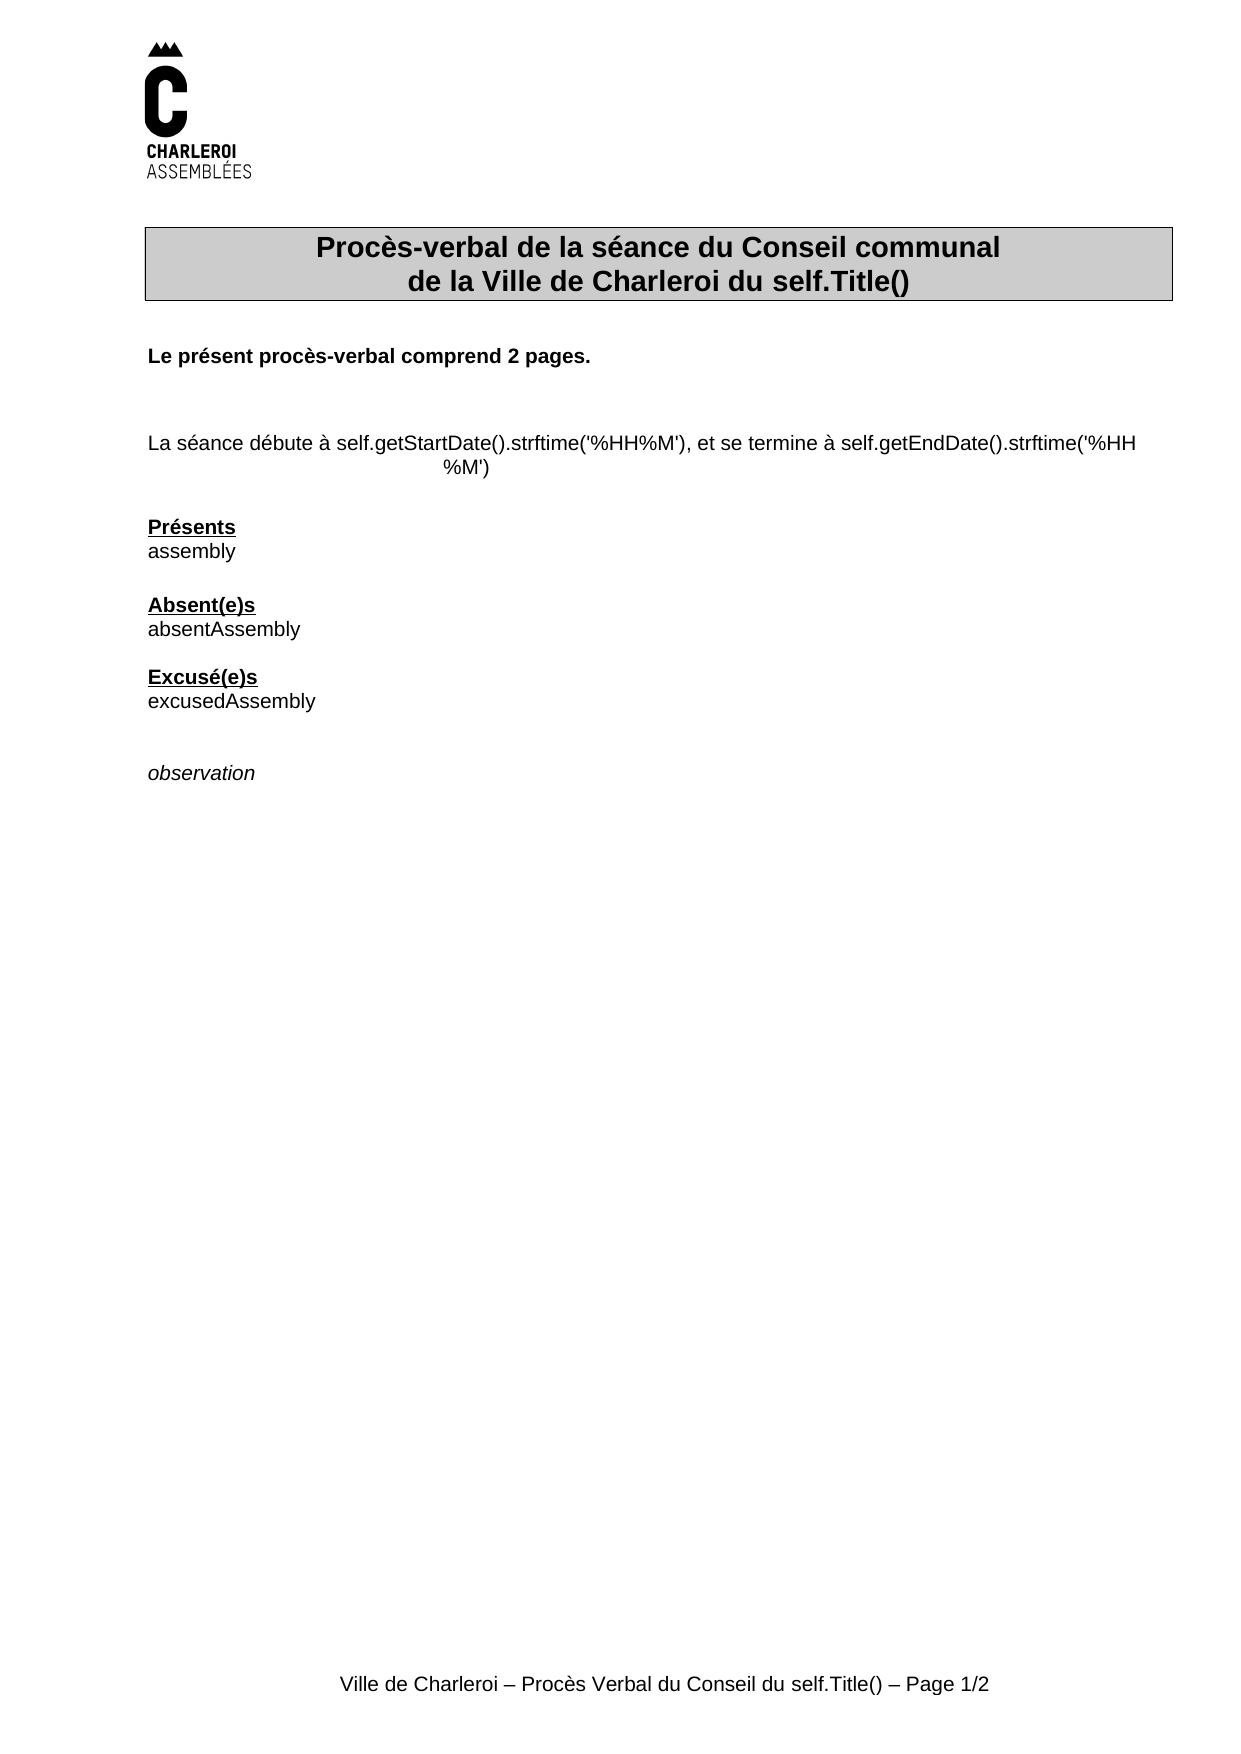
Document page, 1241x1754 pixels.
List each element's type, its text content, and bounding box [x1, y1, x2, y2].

text Le présent procès-verbal comprend 2 pages. [148, 344, 1181, 368]
text Procès-verbal de la séance du Conseil communal de la Ville de Charleroi du self.Title() [146, 228, 1172, 300]
text La séance débute à self.getStartDate().strftime('%HH%M'), et se termine à self.getEndDate().strftime('%HH%M') [148, 431, 1181, 479]
text Absent(e)s [148, 593, 1181, 617]
text Excusé(e)s [148, 664, 1181, 688]
text assembly [148, 539, 1181, 563]
text absentAssembly [148, 617, 1181, 641]
text observation [148, 760, 1181, 784]
picture [144, 42, 251, 182]
text excusedAssembly [148, 688, 1181, 712]
text Présents [148, 515, 1181, 539]
